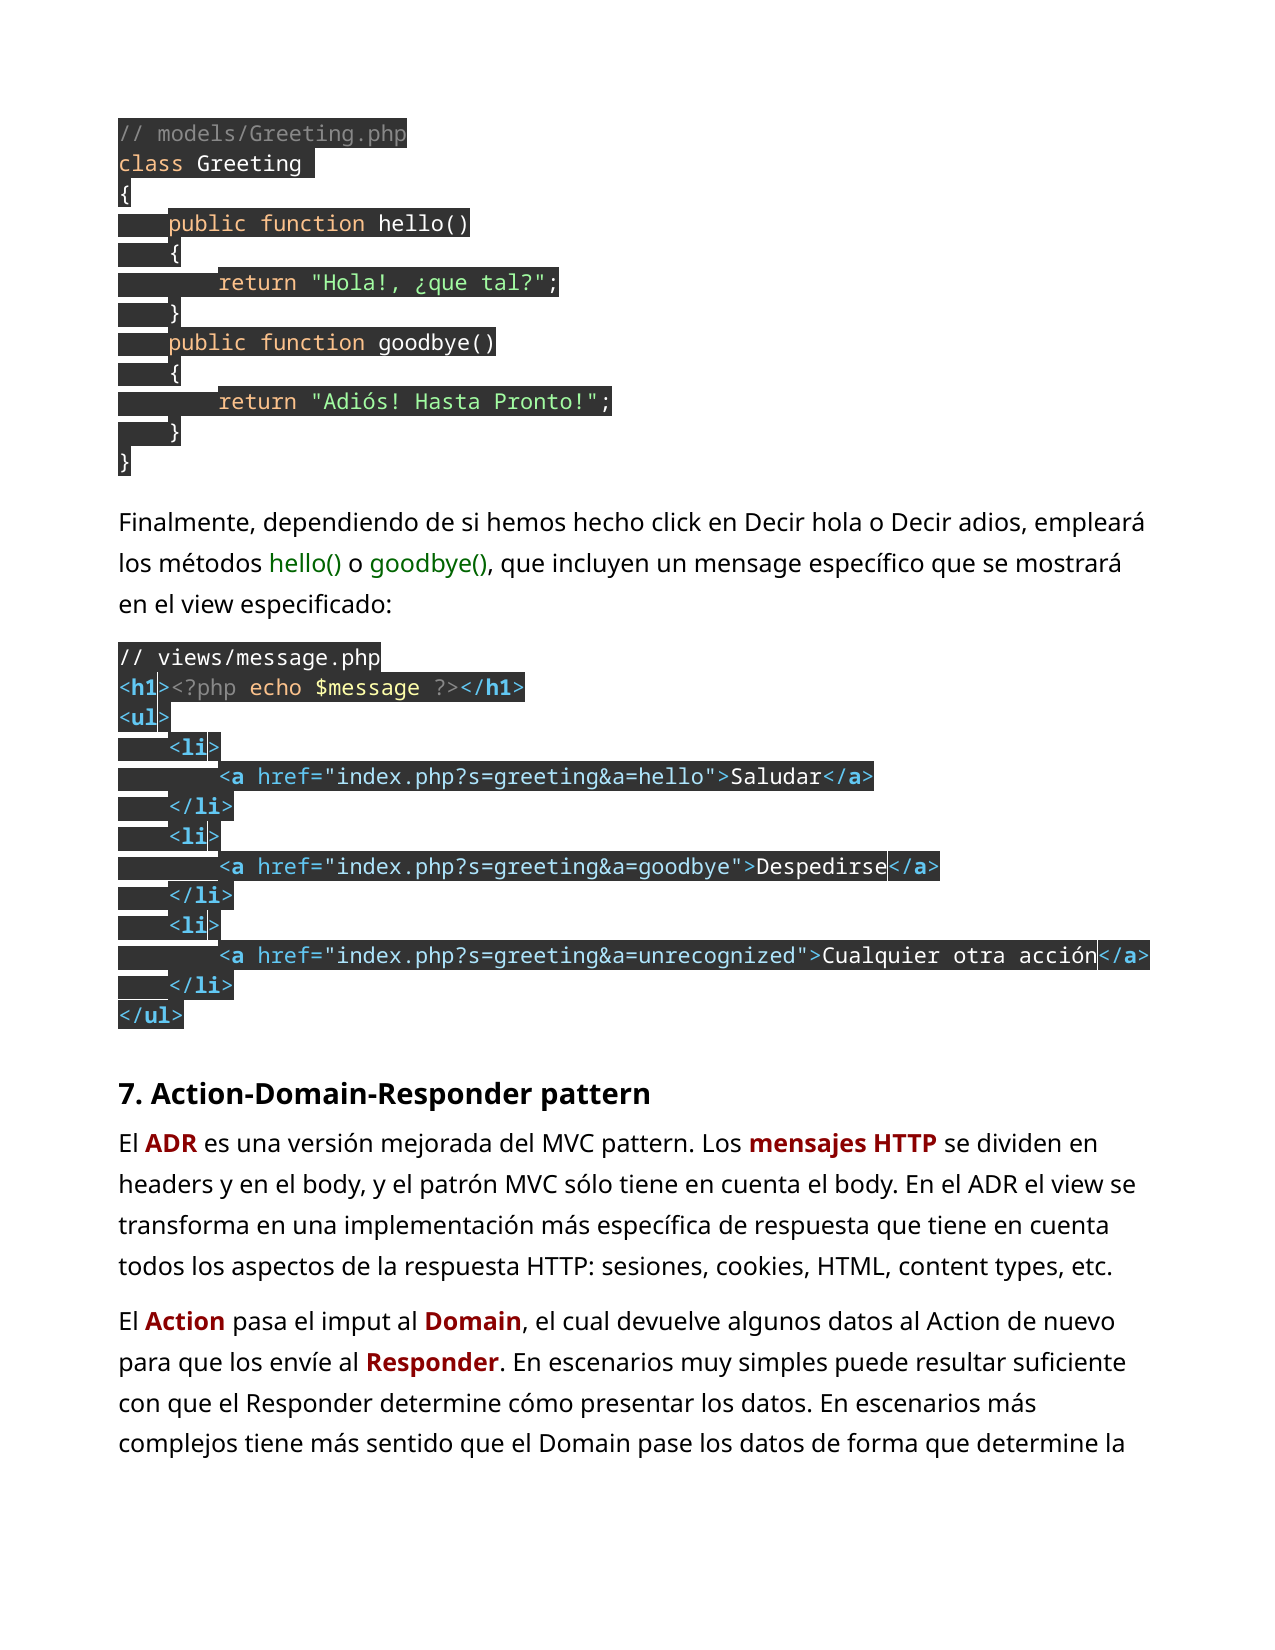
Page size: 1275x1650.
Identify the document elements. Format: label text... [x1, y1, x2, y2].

text } [118, 416, 1157, 446]
text { [118, 237, 1157, 267]
text <a href="index.php?s=greeting&a=goodbye">Despedirse</a> [118, 851, 1157, 881]
text return "Hola!, ¿que tal?"; [118, 267, 1157, 297]
text } [118, 297, 1157, 327]
text <li> [118, 732, 1157, 761]
text </li> [118, 970, 1157, 1000]
text <li> [118, 910, 1157, 940]
text { [118, 178, 1157, 207]
text <a href="index.php?s=greeting&a=hello">Saludar</a> [118, 761, 1157, 791]
subtitle 7. Action-Domain-Responder pattern [118, 1073, 1157, 1113]
text // views/message.php [118, 642, 1157, 672]
text </li> [118, 881, 1157, 910]
text <a href="index.php?s=greeting&a=unrecognized">Cualquier otra acción</a> [118, 940, 1157, 970]
text El ADR es una versión mejorada del MVC pattern. Los mensajes HTTP se dividen en headers y en el body, y el patrón MVC sólo tiene en cuenta el body. En el ADR el view se transforma en una implementación más específica de respuesta que tiene en cuenta todos los aspectos de la respuesta HTTP: sesiones, cookies, HTML, content types, etc. [118, 1126, 1157, 1282]
text Finalmente, dependiendo de si hemos hecho click en Decir hola o Decir adios, empleará los métodos hello() o goodbye(), que incluyen un mensage específico que se mostrará en el view especificado: [118, 505, 1157, 621]
text return "Adiós! Hasta Pronto!"; [118, 386, 1157, 416]
text <ul> [118, 702, 1157, 732]
text } [118, 446, 1157, 476]
text El Action pasa el imput al Domain, el cual devuelve algunos datos al Action de nuevo para que los envíe al Responder. En escenarios muy simples puede resultar suficiente con que el Responder determine cómo presentar los datos. En escenarios más complejos tiene más sentido que el Domain pase los datos de forma que determine la [118, 1304, 1157, 1460]
text <li> [118, 821, 1157, 851]
text { [118, 356, 1157, 386]
text // models/Greeting.php [118, 118, 1157, 148]
text </li> [118, 791, 1157, 821]
text public function goodbye() [118, 327, 1157, 356]
text public function hello() [118, 207, 1157, 237]
text ​class Greeting [118, 148, 1157, 178]
text <h1><?php echo $message ?></h1> [118, 672, 1157, 702]
text </ul> [118, 1000, 1157, 1029]
